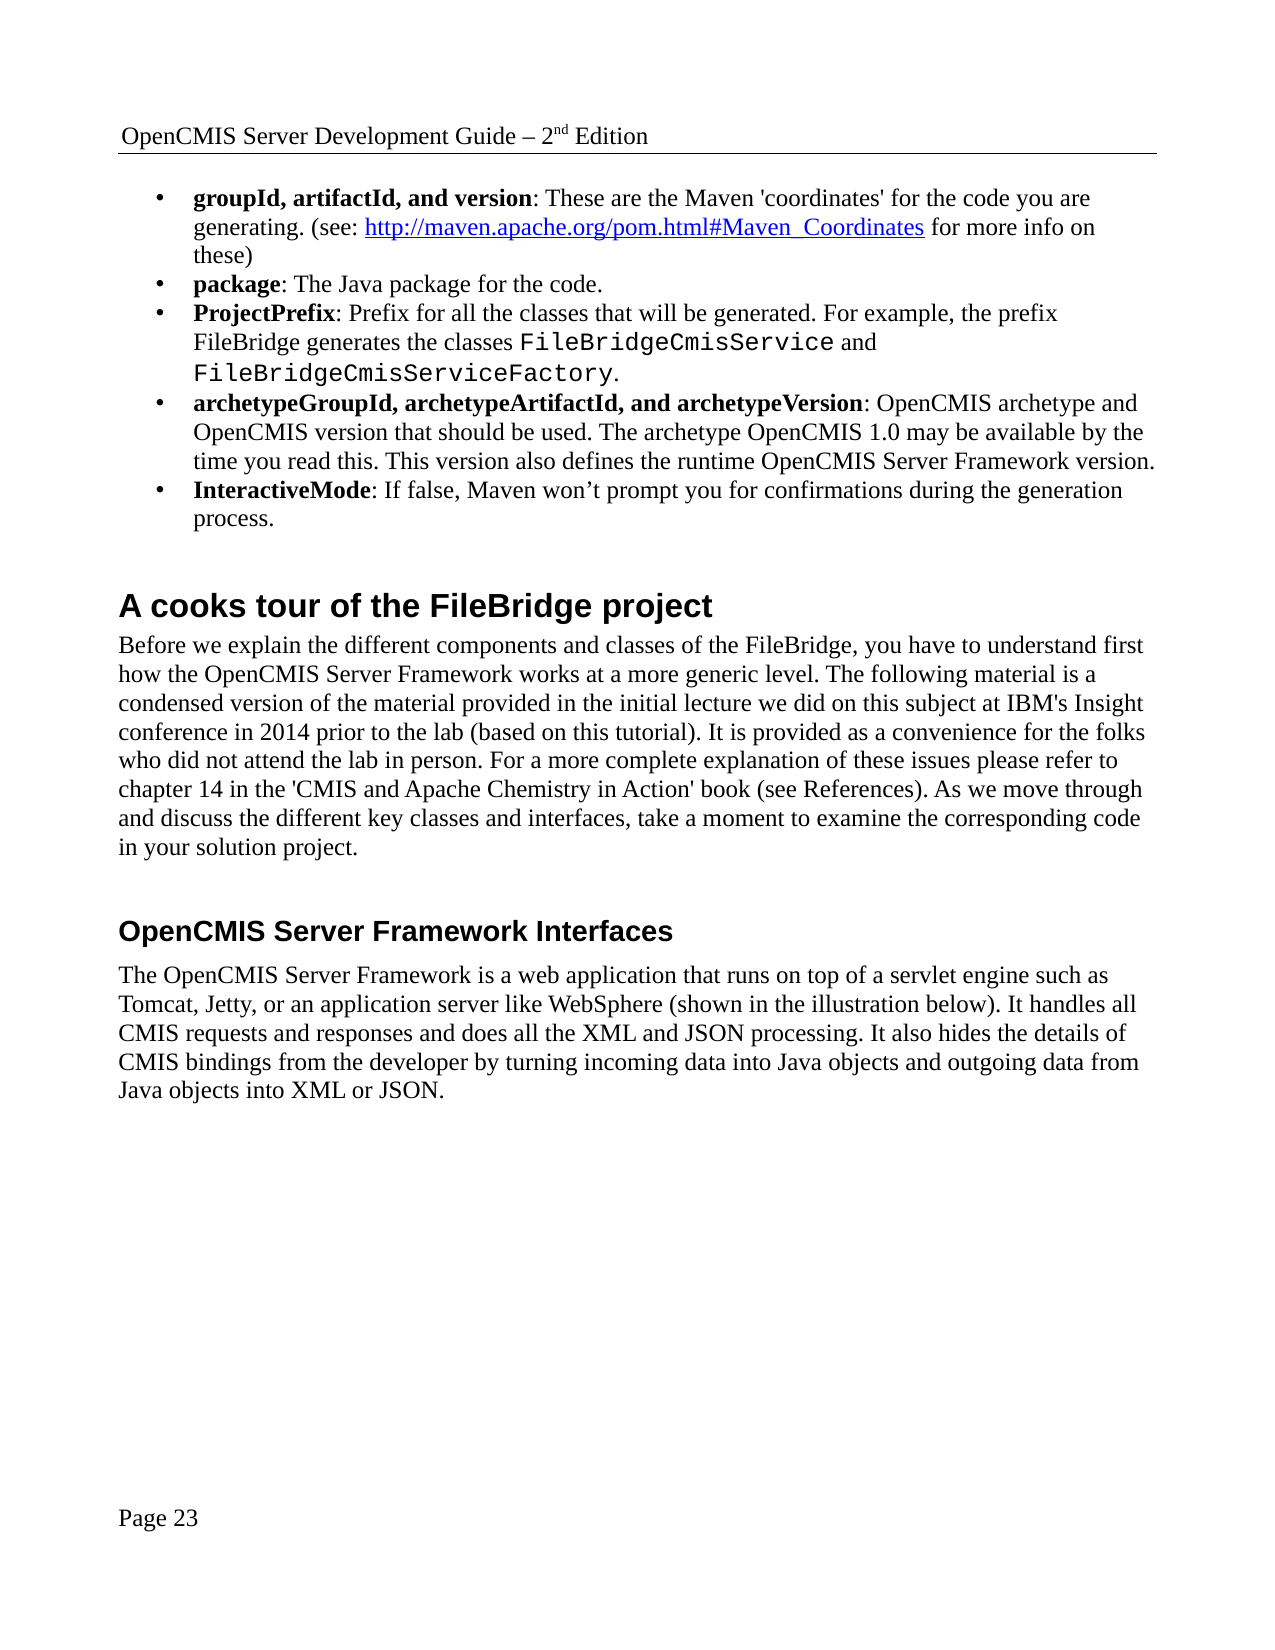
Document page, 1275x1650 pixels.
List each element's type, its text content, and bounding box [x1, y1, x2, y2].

list ProjectPrefix: Prefix for all the classes that will be generated. For example, the prefix FileBridge generates the classes FileBridgeCmisService and FileBridgeCmisServiceFactory. [156, 298, 1157, 388]
list Before we explain the different components and classes of the FileBridge, you have to understand first how the OpenCMIS Server Framework works at a more generic level. The following material is a condensed version of the material provided in the initial lecture we did on this subject at IBM's Insight conference in 2014 prior to the lab (based on this tutorial). It is provided as a convenience for the folks who did not attend the lab in person. For a more complete explanation of these issues please refer to chapter 14 in the 'CMIS and Apache Chemistry in Action' book (see References). As we move through and discuss the different key classes and interfaces, take a moment to examine the corresponding code in your solution project. [118, 631, 1157, 861]
list package: The Java package for the code. [156, 269, 1157, 298]
list The OpenCMIS Server Framework is a web application that runs on top of a servlet engine such as Tomcat, Jetty, or an application server like WebSphere (shown in the illustration below). It handles all CMIS requests and responses and does all the XML and JSON processing. It also hides the details of CMIS bindings from the developer by turning incoming data into Java objects and outgoing data from Java objects into XML or JSON. [118, 960, 1157, 1104]
subtitle OpenCMIS Server Framework Interfaces [118, 914, 1157, 948]
list InteractiveMode: If false, Maven won’t prompt you for confirmations during the generation process. [156, 475, 1157, 532]
list archetypeGroupId, archetypeArtifactId, and archetypeVersion: OpenCMIS archetype and OpenCMIS version that should be used. The archetype OpenCMIS 1.0 may be available by the time you read this. This version also defines the runtime OpenCMIS Server Framework version. [156, 388, 1157, 475]
subtitle A cooks tour of the FileBridge project [118, 586, 1157, 624]
list groupId, artifactId, and version: These are the Maven 'coordinates' for the code you are generating. (see: http://maven.apache.org/pom.html#Maven_Coordinates for more info on these) [156, 183, 1157, 269]
